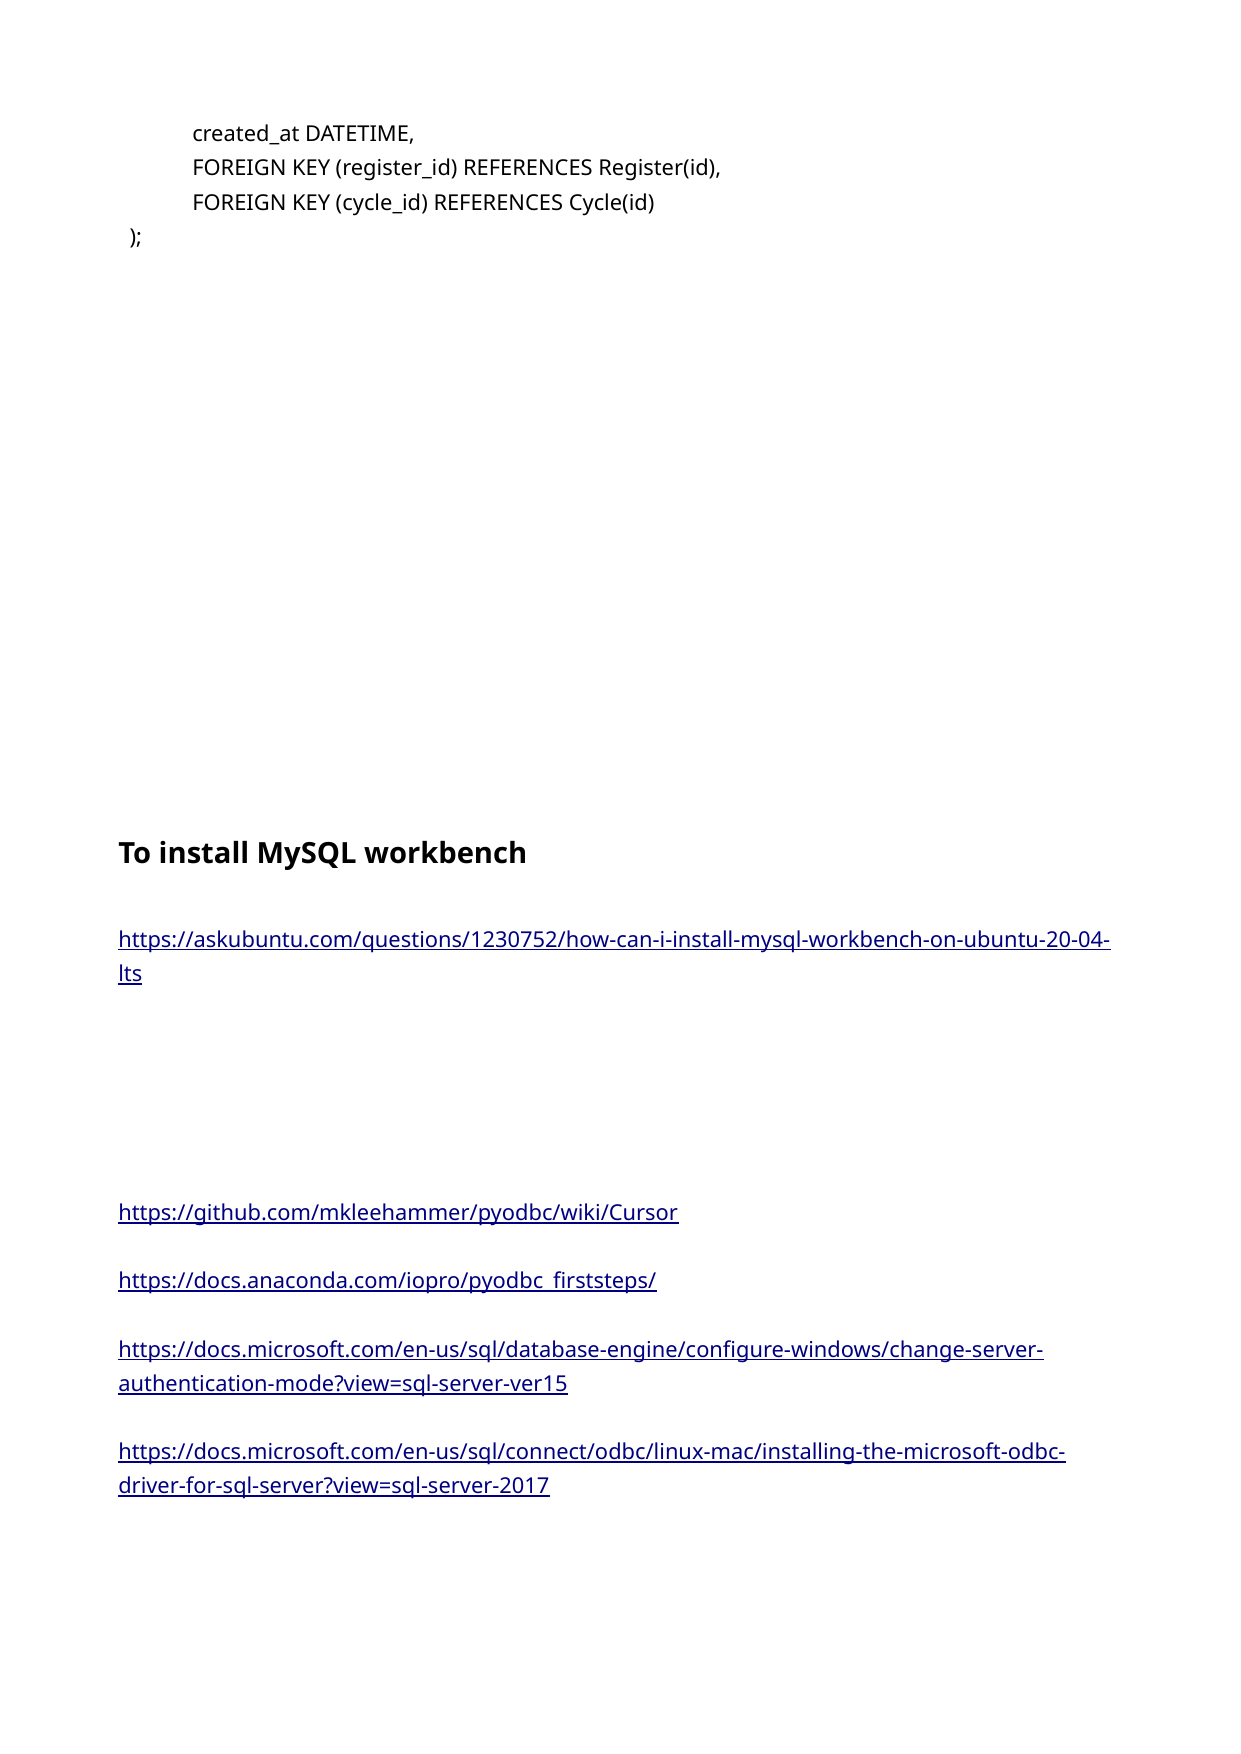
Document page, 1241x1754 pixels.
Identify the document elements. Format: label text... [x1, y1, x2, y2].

text https://github.com/mkleehammer/pyodbc/wiki/Cursor [118, 1197, 1122, 1227]
text https://docs.microsoft.com/en-us/sql/database-engine/configure-windows/change-server-authentication-mode?view=sql-server-ver15 [118, 1333, 1122, 1397]
text created_at DATETIME, [118, 118, 1122, 148]
text To install MySQL workbench [118, 832, 1122, 872]
text ); [118, 221, 1122, 250]
text FOREIGN KEY (cycle_id) REFERENCES Cycle(id) [118, 186, 1122, 216]
text https://docs.anaconda.com/iopro/pyodbc_firststeps/ [118, 1265, 1122, 1295]
text FOREIGN KEY (register_id) REFERENCES Register(id), [118, 152, 1122, 182]
text https://docs.microsoft.com/en-us/sql/connect/odbc/linux-mac/installing-the-microsoft-odbc-driver-for-sql-server?view=sql-server-2017 [118, 1436, 1122, 1500]
text https://askubuntu.com/questions/1230752/how-can-i-install-mysql-workbench-on-ubuntu-20-04-lts [118, 923, 1122, 987]
